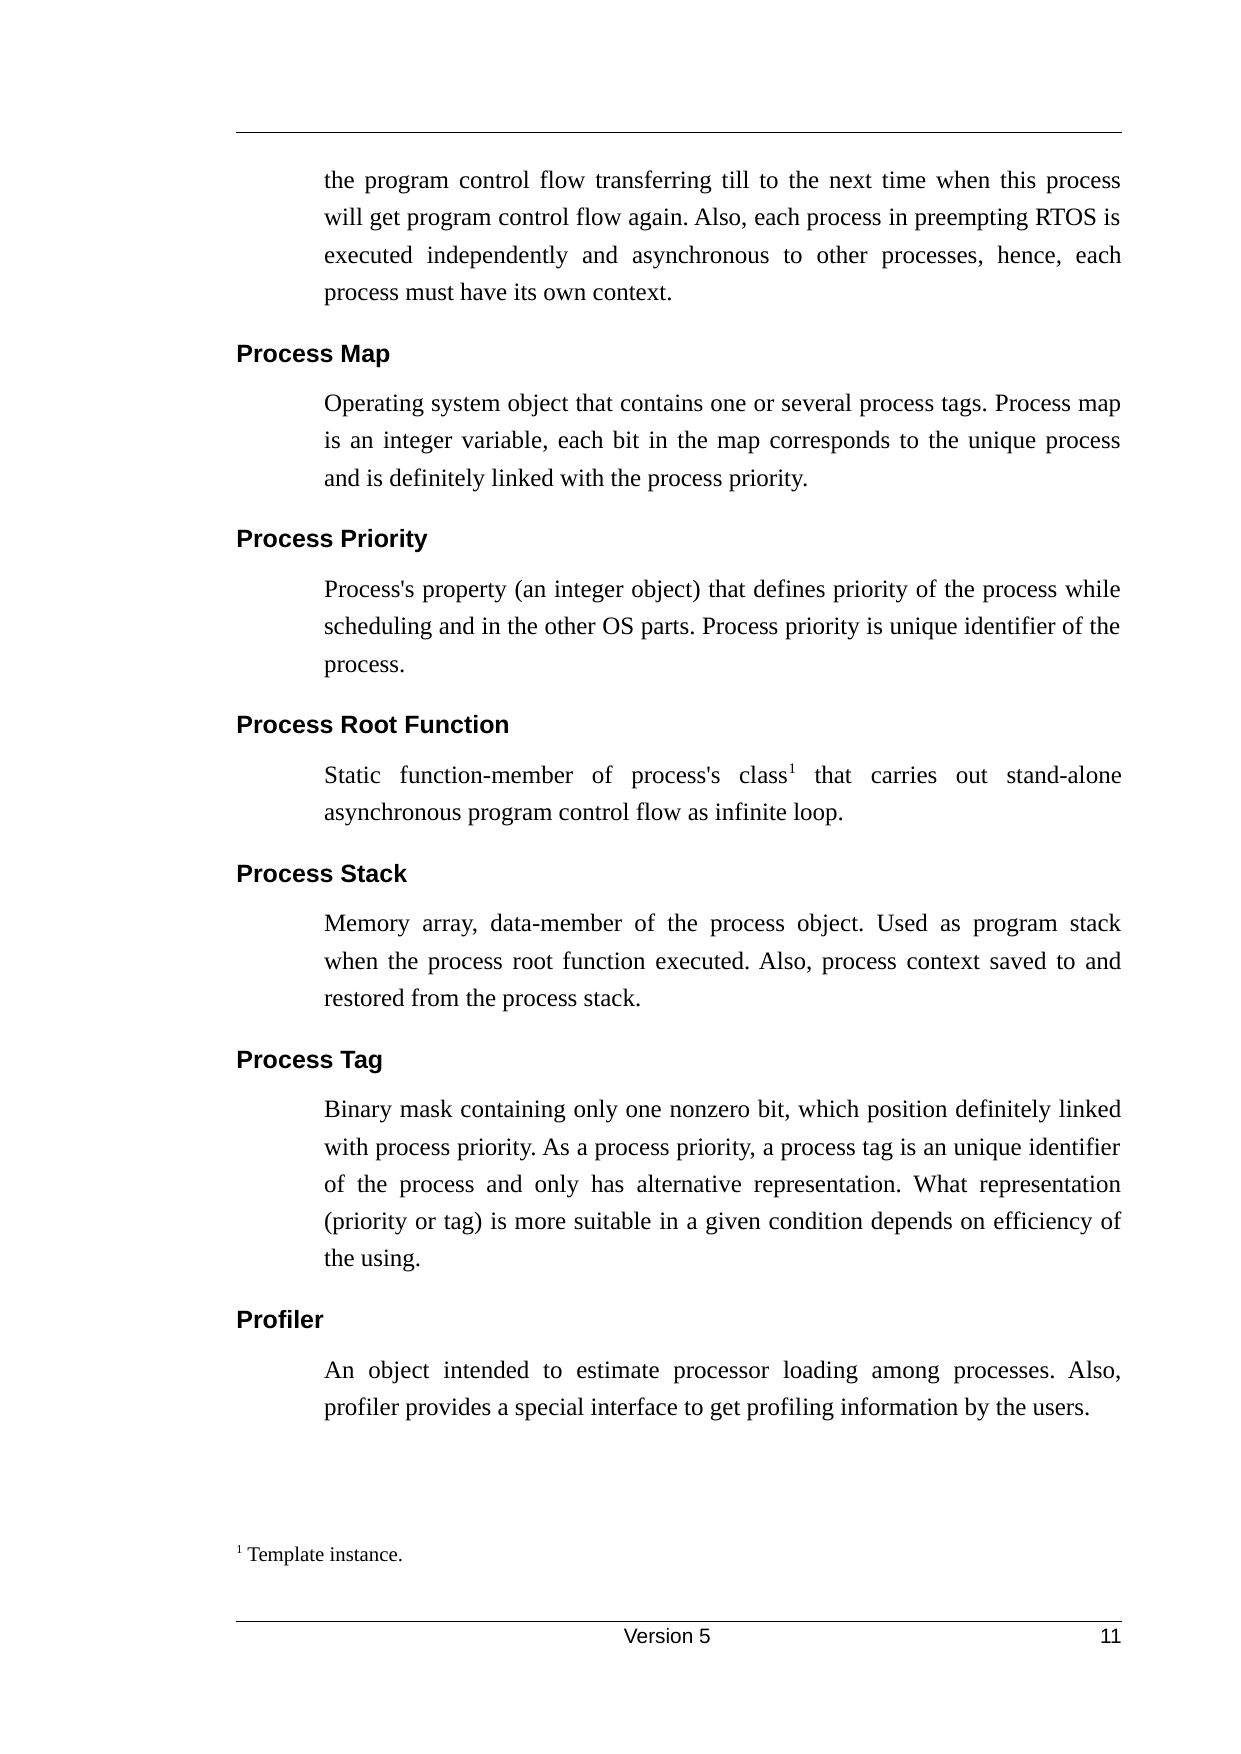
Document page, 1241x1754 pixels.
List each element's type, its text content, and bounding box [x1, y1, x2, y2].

text the program control flow transferring till to the next time when this process will get program control flow again. Also, each process in preempting RTOS is executed independently and asynchronous to other processes, hence, each process must have its own context. [324, 165, 1122, 306]
text An object intended to estimate processor loading among processes. Also, profiler provides a special interface to get profiling information by the users. [324, 1355, 1122, 1421]
text Process Root Function [236, 710, 1122, 739]
text Profiler [236, 1305, 1122, 1334]
text Process's property (an integer object) that defines priority of the process while scheduling and in the other OS parts. Process priority is unique identifier of the process. [324, 574, 1122, 677]
text Process Stack [236, 859, 1122, 887]
text Operating system object that contains one or several process tags. Process map is an integer variable, each bit in the map corresponds to the unique process and is definitely linked with the process priority. [324, 388, 1122, 492]
text Process Tag [236, 1044, 1122, 1073]
text Memory array, data-member of the process object. Used as program stack when the process root function executed. Also, process context saved to and restored from the process stack. [324, 908, 1122, 1012]
text Template instance. [236, 1542, 1122, 1566]
text Static function-member of process's class that carries out stand-alone asynchronous program control flow as infinite loop. [324, 760, 1122, 826]
text Process Priority [236, 524, 1122, 553]
text Process Map [236, 338, 1122, 367]
text Binary mask containing only one nonzero bit, which position definitely linked with process priority. As a process priority, a process tag is an unique identifier of the process and only has alternative representation. What representation (priority or tag) is more suitable in a given condition depends on efficiency of the using. [324, 1094, 1122, 1272]
